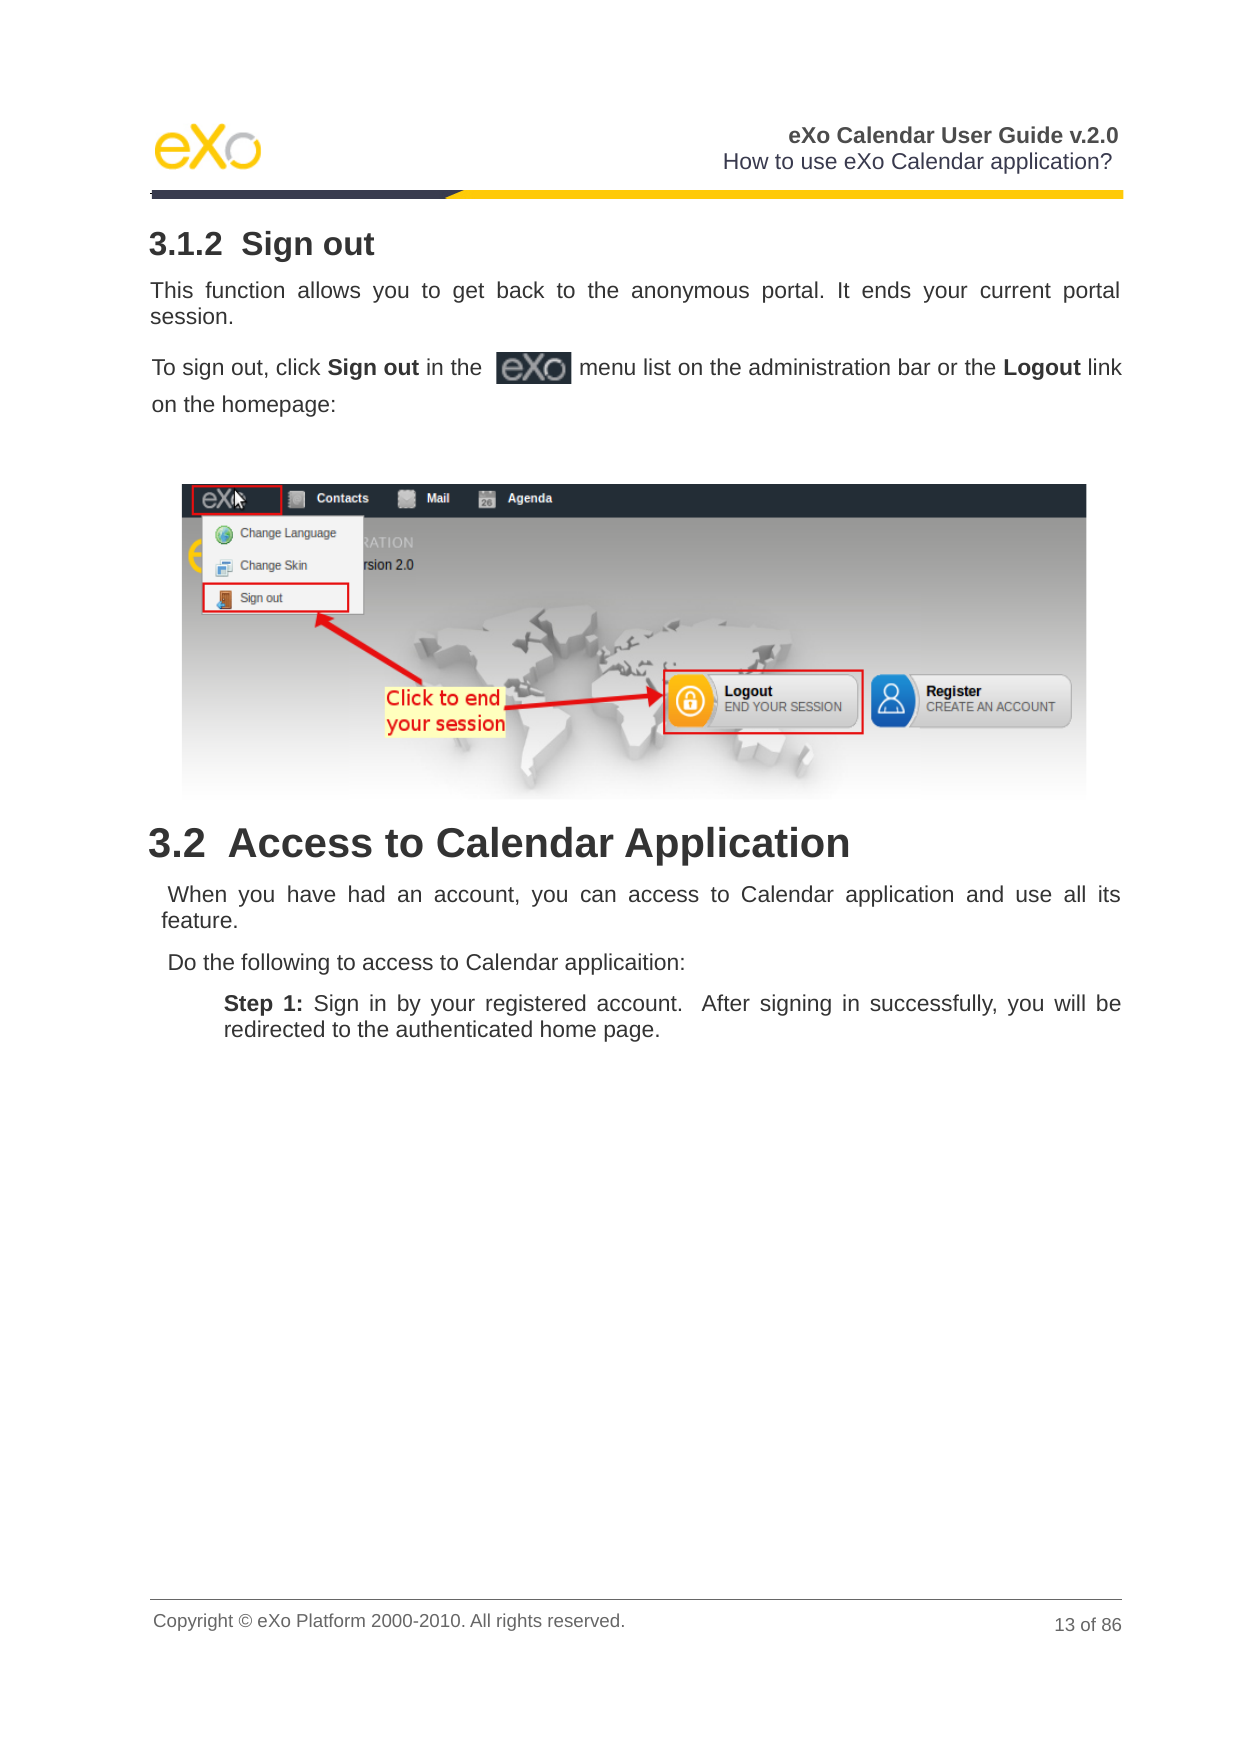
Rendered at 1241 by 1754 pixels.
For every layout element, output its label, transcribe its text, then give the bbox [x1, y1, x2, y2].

text Step 1: Sign in by your registered account. After signing in successfully, you will be redirected to the authenticated home page. [223, 990, 1122, 1043]
subtitle Access to Calendar Application [148, 472, 1122, 866]
text This function allows you to get back to the anonymous portal. It ends your current portal session. [150, 277, 1122, 330]
text When you have had an account, you can access to Calendar application and use all its feature. [161, 881, 1122, 933]
subtitle Sign out [148, 223, 1122, 262]
picture [496, 352, 572, 384]
picture [155, 123, 262, 170]
text Do the following to access to Calendar applicaition: [161, 948, 1122, 975]
picture [151, 190, 1124, 199]
picture [181, 484, 1087, 811]
list To sign out, click Sign out in the menu list on the administration bar or the Logout link on the homepage: [114, 345, 1122, 417]
